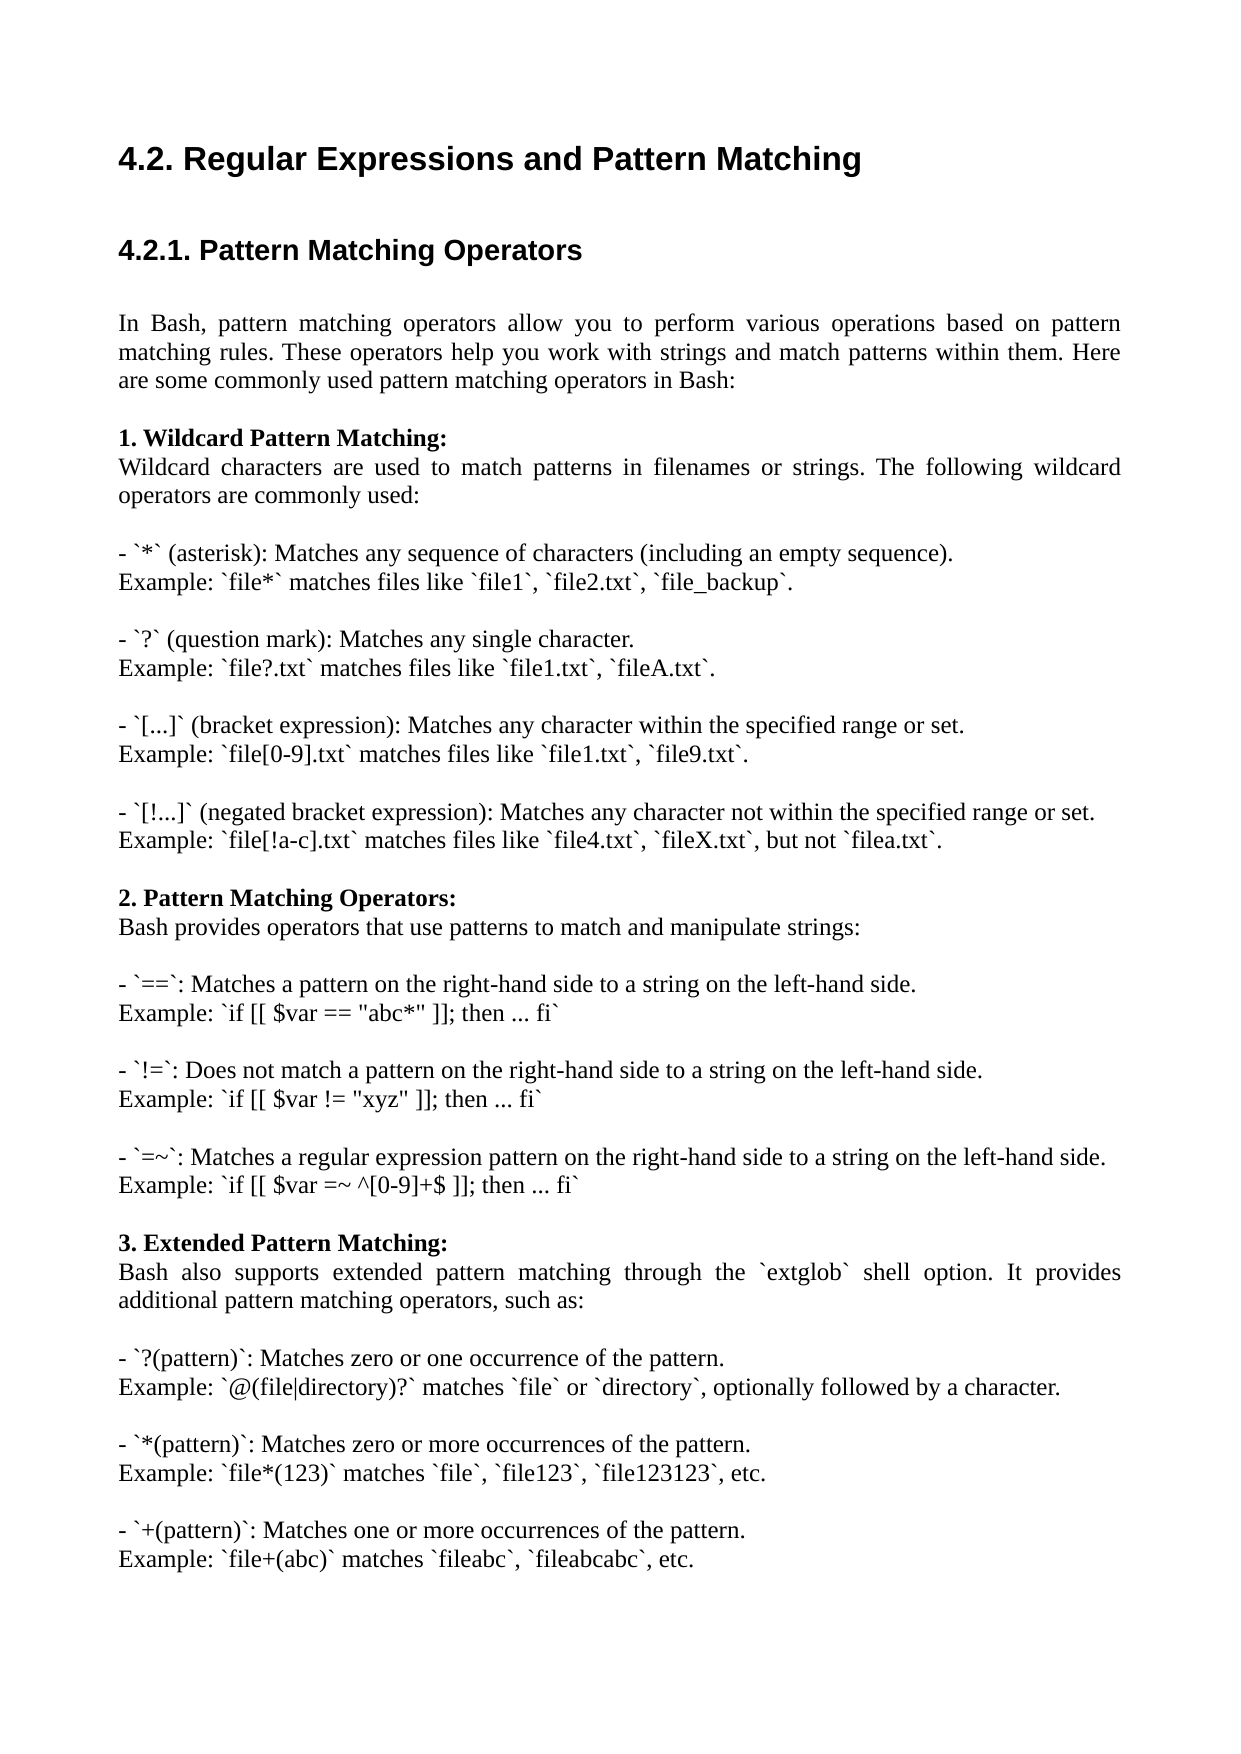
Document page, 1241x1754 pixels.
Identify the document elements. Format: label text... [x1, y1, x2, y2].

text Example: `file*(123)` matches `file`, `file123`, `file123123`, etc. [118, 1458, 1122, 1487]
text Example: `file*` matches files like `file1`, `file2.txt`, `file_backup`. [118, 567, 1122, 596]
text - `?(pattern)`: Matches zero or one occurrence of the pattern. [118, 1343, 1122, 1372]
text Wildcard characters are used to match patterns in filenames or strings. The following wildcard operators are commonly used: [118, 452, 1122, 509]
text Example: `@(file|directory)?` matches `file` or `directory`, optionally followed by a character. [118, 1372, 1122, 1401]
text In Bash, pattern matching operators allow you to perform various operations based on pattern matching rules. These operators help you work with strings and match patterns within them. Here are some commonly used pattern matching operators in Bash: [118, 308, 1122, 394]
subtitle 4.2.1. Pattern Matching Operators [118, 233, 1122, 267]
text Bash provides operators that use patterns to match and manipulate strings: [118, 912, 1122, 941]
text - `=~`: Matches a regular expression pattern on the right-hand side to a string on the left-hand side. [118, 1142, 1122, 1171]
text - `*` (asterisk): Matches any sequence of characters (including an empty sequence). [118, 538, 1122, 567]
text - `==`: Matches a pattern on the right-hand side to a string on the left-hand side. [118, 969, 1122, 998]
text Example: `if [[ $var != "xyz" ]]; then ... fi` [118, 1084, 1122, 1113]
text - `?` (question mark): Matches any single character. [118, 624, 1122, 653]
subtitle 4.2. Regular Expressions and Pattern Matching [118, 139, 1122, 177]
text Example: `file[!a-c].txt` matches files like `file4.txt`, `fileX.txt`, but not `filea.txt`. [118, 826, 1122, 854]
text Bash also supports extended pattern matching through the `extglob` shell option. It provides additional pattern matching operators, such as: [118, 1257, 1122, 1314]
text - `[!...]` (negated bracket expression): Matches any character not within the specified range or set. [118, 797, 1122, 826]
text - `*(pattern)`: Matches zero or more occurrences of the pattern. [118, 1429, 1122, 1458]
text Example: `if [[ $var == "abc*" ]]; then ... fi` [118, 998, 1122, 1027]
text Example: `if [[ $var =~ ^[0-9]+$ ]]; then ... fi` [118, 1171, 1122, 1199]
text Example: `file[0-9].txt` matches files like `file1.txt`, `file9.txt`. [118, 739, 1122, 768]
text - `!=`: Does not match a pattern on the right-hand side to a string on the left-hand side. [118, 1056, 1122, 1084]
text 2. Pattern Matching Operators: [118, 883, 1122, 912]
text Example: `file?.txt` matches files like `file1.txt`, `fileA.txt`. [118, 653, 1122, 682]
text - `[...]` (bracket expression): Matches any character within the specified range or set. [118, 711, 1122, 739]
text 3. Extended Pattern Matching: [118, 1228, 1122, 1257]
text - `+(pattern)`: Matches one or more occurrences of the pattern. [118, 1516, 1122, 1544]
text Example: `file+(abc)` matches `fileabc`, `fileabcabc`, etc. [118, 1544, 1122, 1573]
text 1. Wildcard Pattern Matching: [118, 423, 1122, 452]
